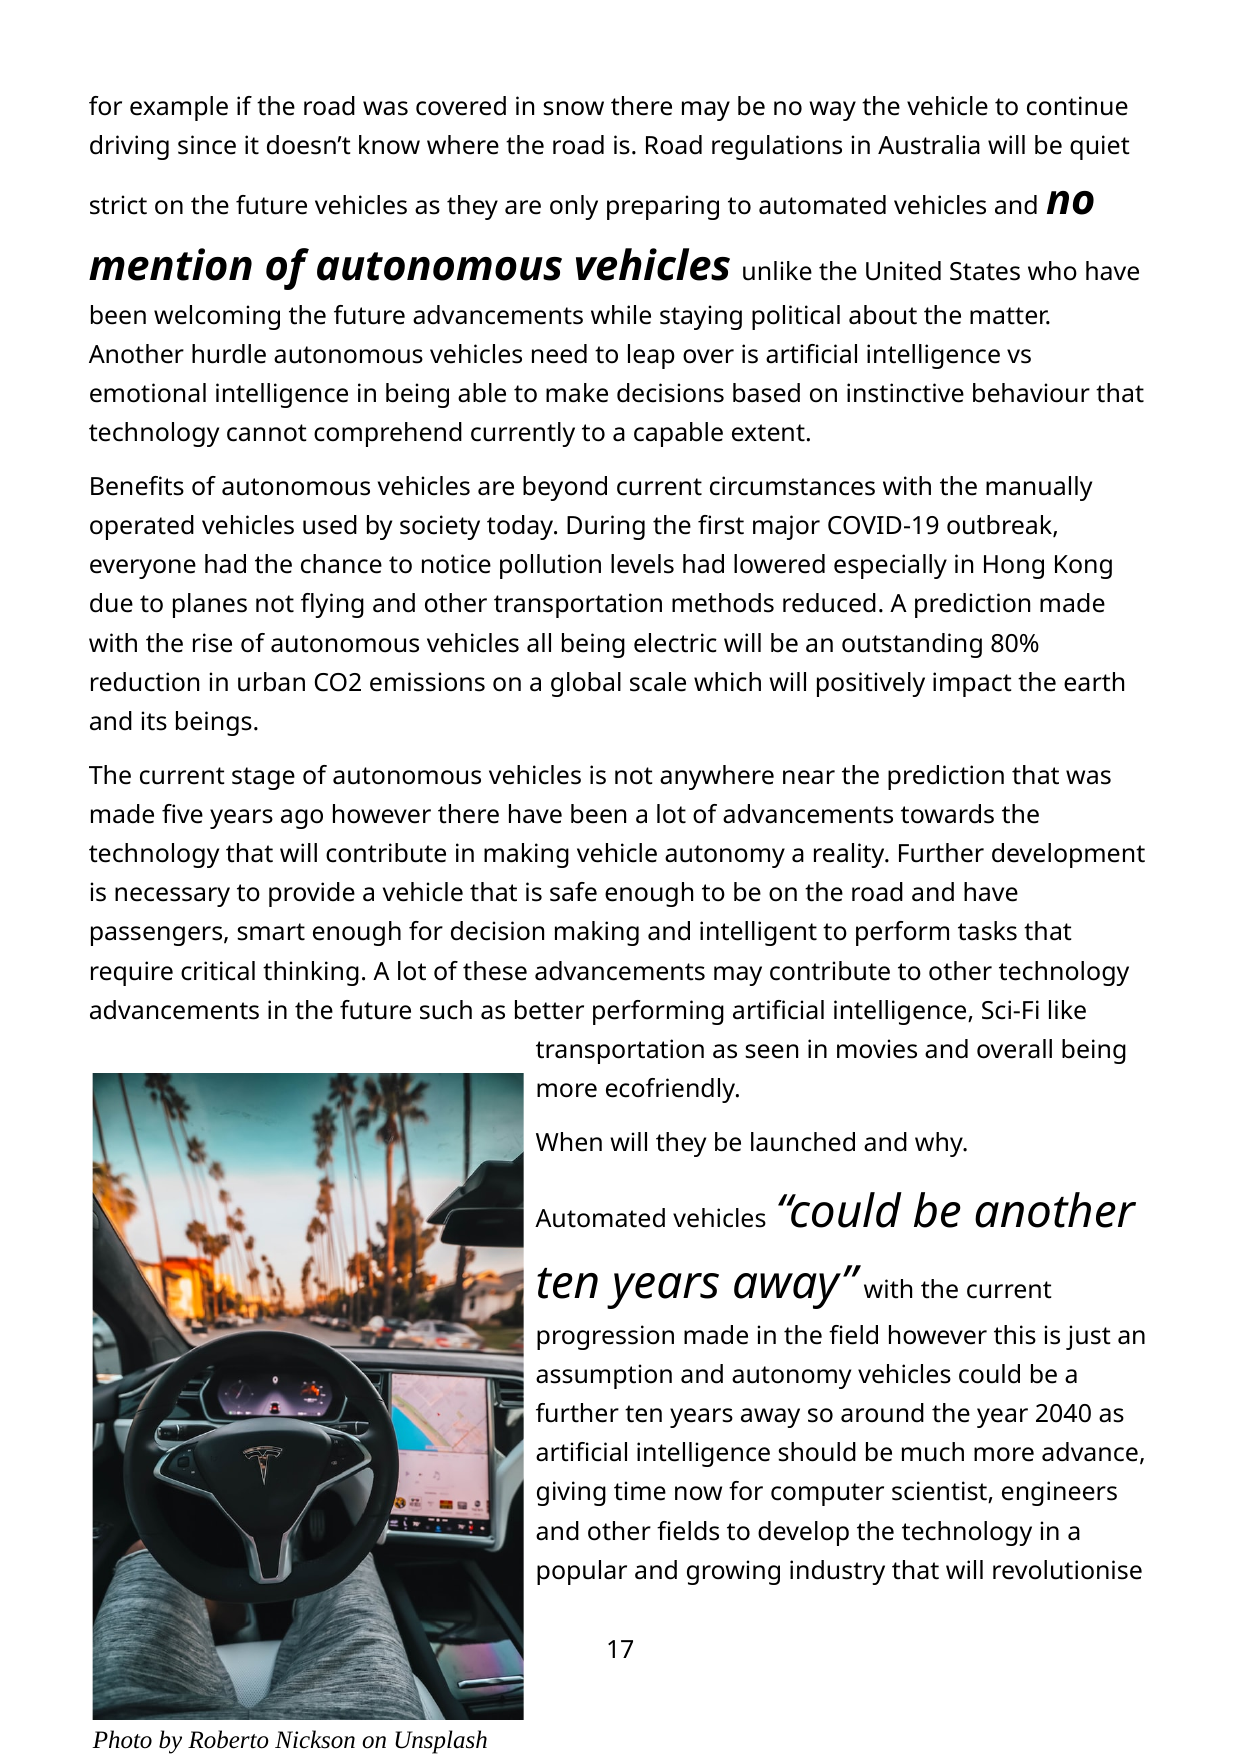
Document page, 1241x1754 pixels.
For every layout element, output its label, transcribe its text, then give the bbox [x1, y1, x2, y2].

picture [92, 1073, 524, 1720]
text Automated vehicles “could be another ten years away” with the current progression made in the field however this is just an assumption and autonomy vehicles could be a further ten years away so around the year 2040 as artificial intelligence should be much more advance, giving time now for computer scientist, engineers and other fields to develop the technology in a popular and growing industry that will revolutionise [524, 1178, 1152, 1586]
text When will they be launched and why. [524, 1124, 1152, 1158]
text for example if the road was covered in snow there may be no way the vehicle to continue driving since it doesn’t know where the road is. Road regulations in Australia will be quiet strict on the future vehicles as they are only preparing to automated vehicles and no mention of autonomous vehicles unlike the United States who have been welcoming the future advancements while staying political about the matter. Another hurdle autonomous vehicles need to leap over is artificial intelligence vs emotional intelligence in being able to make decisions based on instinctive behaviour that technology cannot comprehend currently to a capable extent. [88, 88, 1152, 449]
text Photo by Roberto Nickson on Unsplash [93, 1720, 524, 1754]
text Benefits of autonomous vehicles are beyond current circumstances with the manually operated vehicles used by society today. During the first major COVID-19 outbreak, everyone had the chance to notice pollution levels had lowered especially in Hong Kong due to planes not flying and other transportation methods reduced. A prediction made with the rise of autonomous vehicles all being electric will be an outstanding 80% reduction in urban CO2 emissions on a global scale which will positively impact the earth and its beings. [88, 468, 1152, 738]
text [93, 1061, 524, 1073]
text The current stage of autonomous vehicles is not anywhere near the prediction that was made five years ago however there have been a lot of advancements towards the technology that will contribute in making vehicle autonomy a reality. Further development is necessary to provide a vehicle that is safe enough to be on the road and have passengers, smart enough for decision making and intelligent to perform tasks that require critical thinking. A lot of these advancements may contribute to other technology advancements in the future such as better performing artificial intelligence, Sci-Fi like transportation as seen in movies and overall being more ecofriendly. [88, 757, 1152, 1105]
